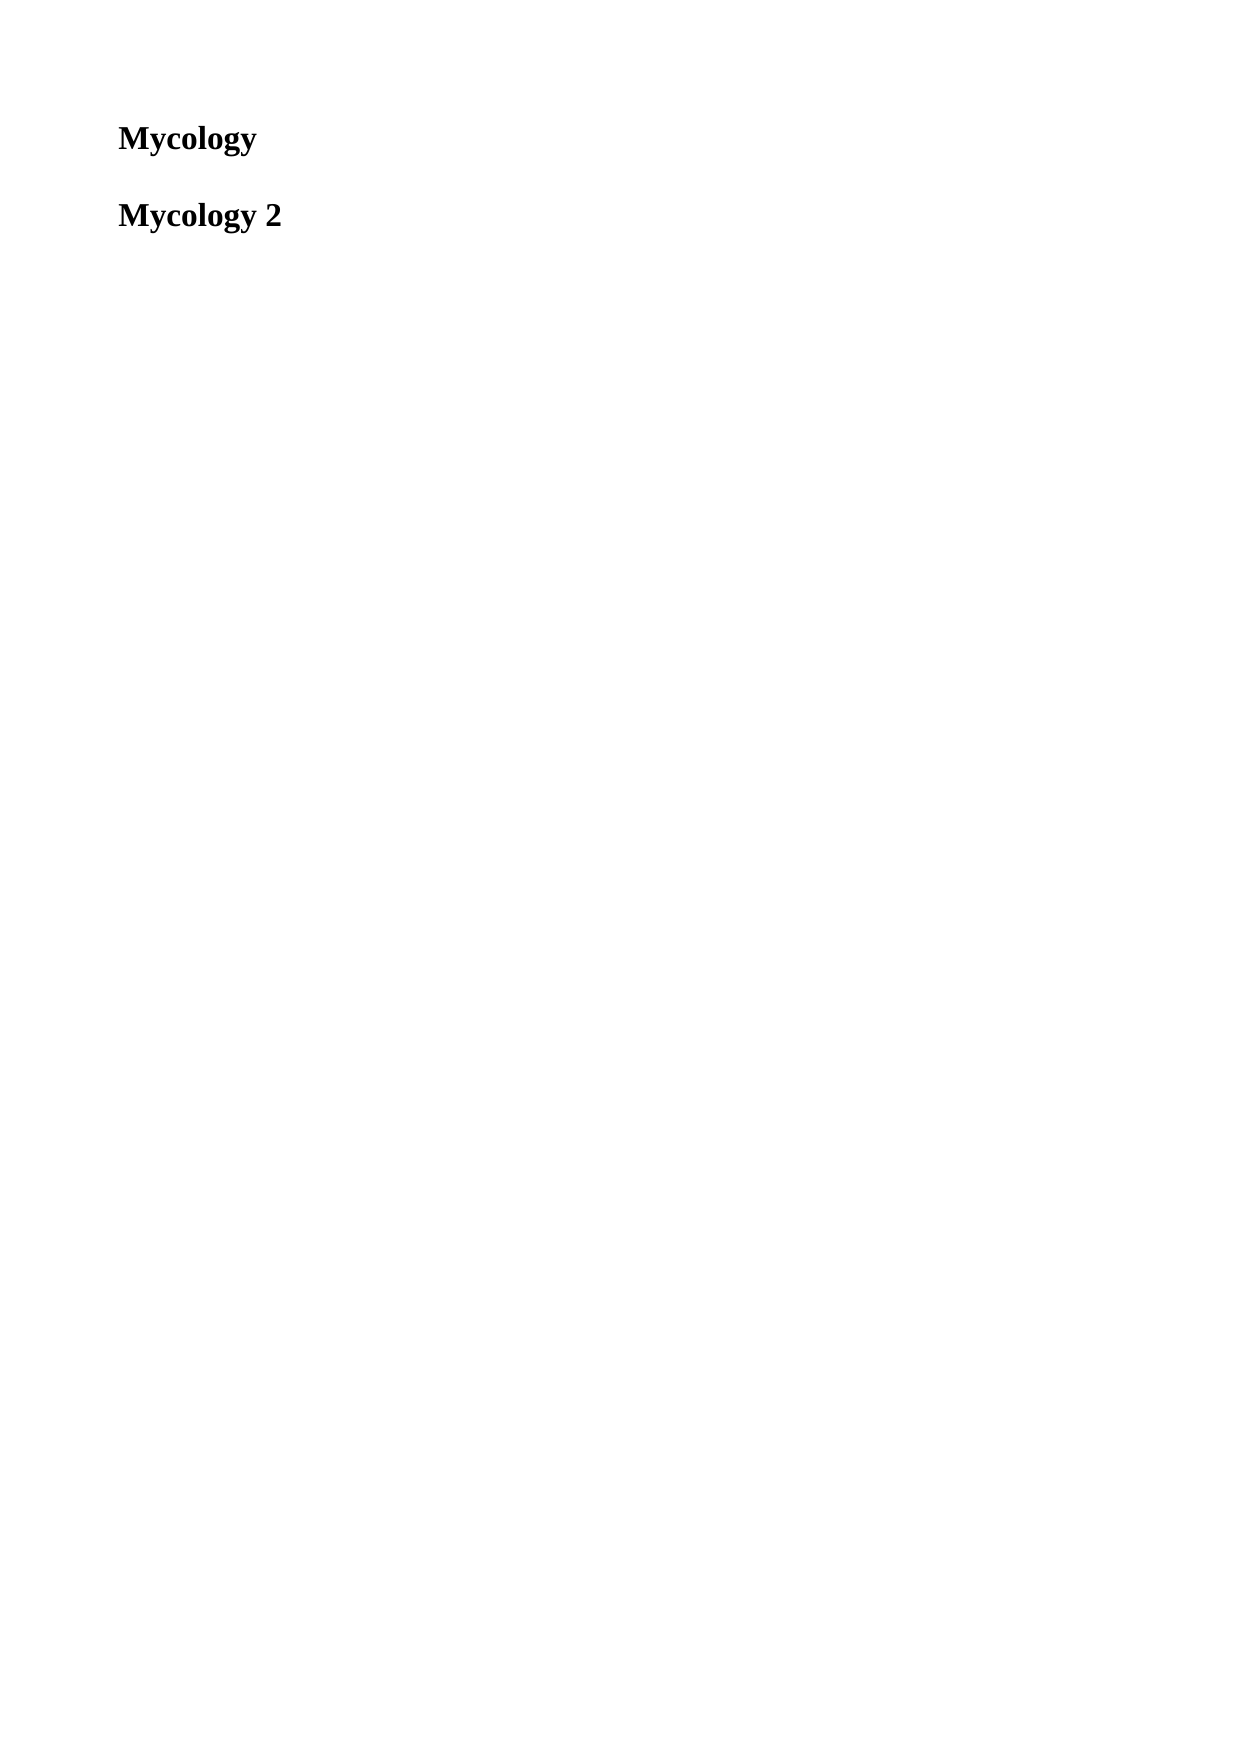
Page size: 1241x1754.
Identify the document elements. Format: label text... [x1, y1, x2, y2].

text Mycology [118, 118, 1122, 156]
text Mycology 2 [118, 195, 1122, 233]
